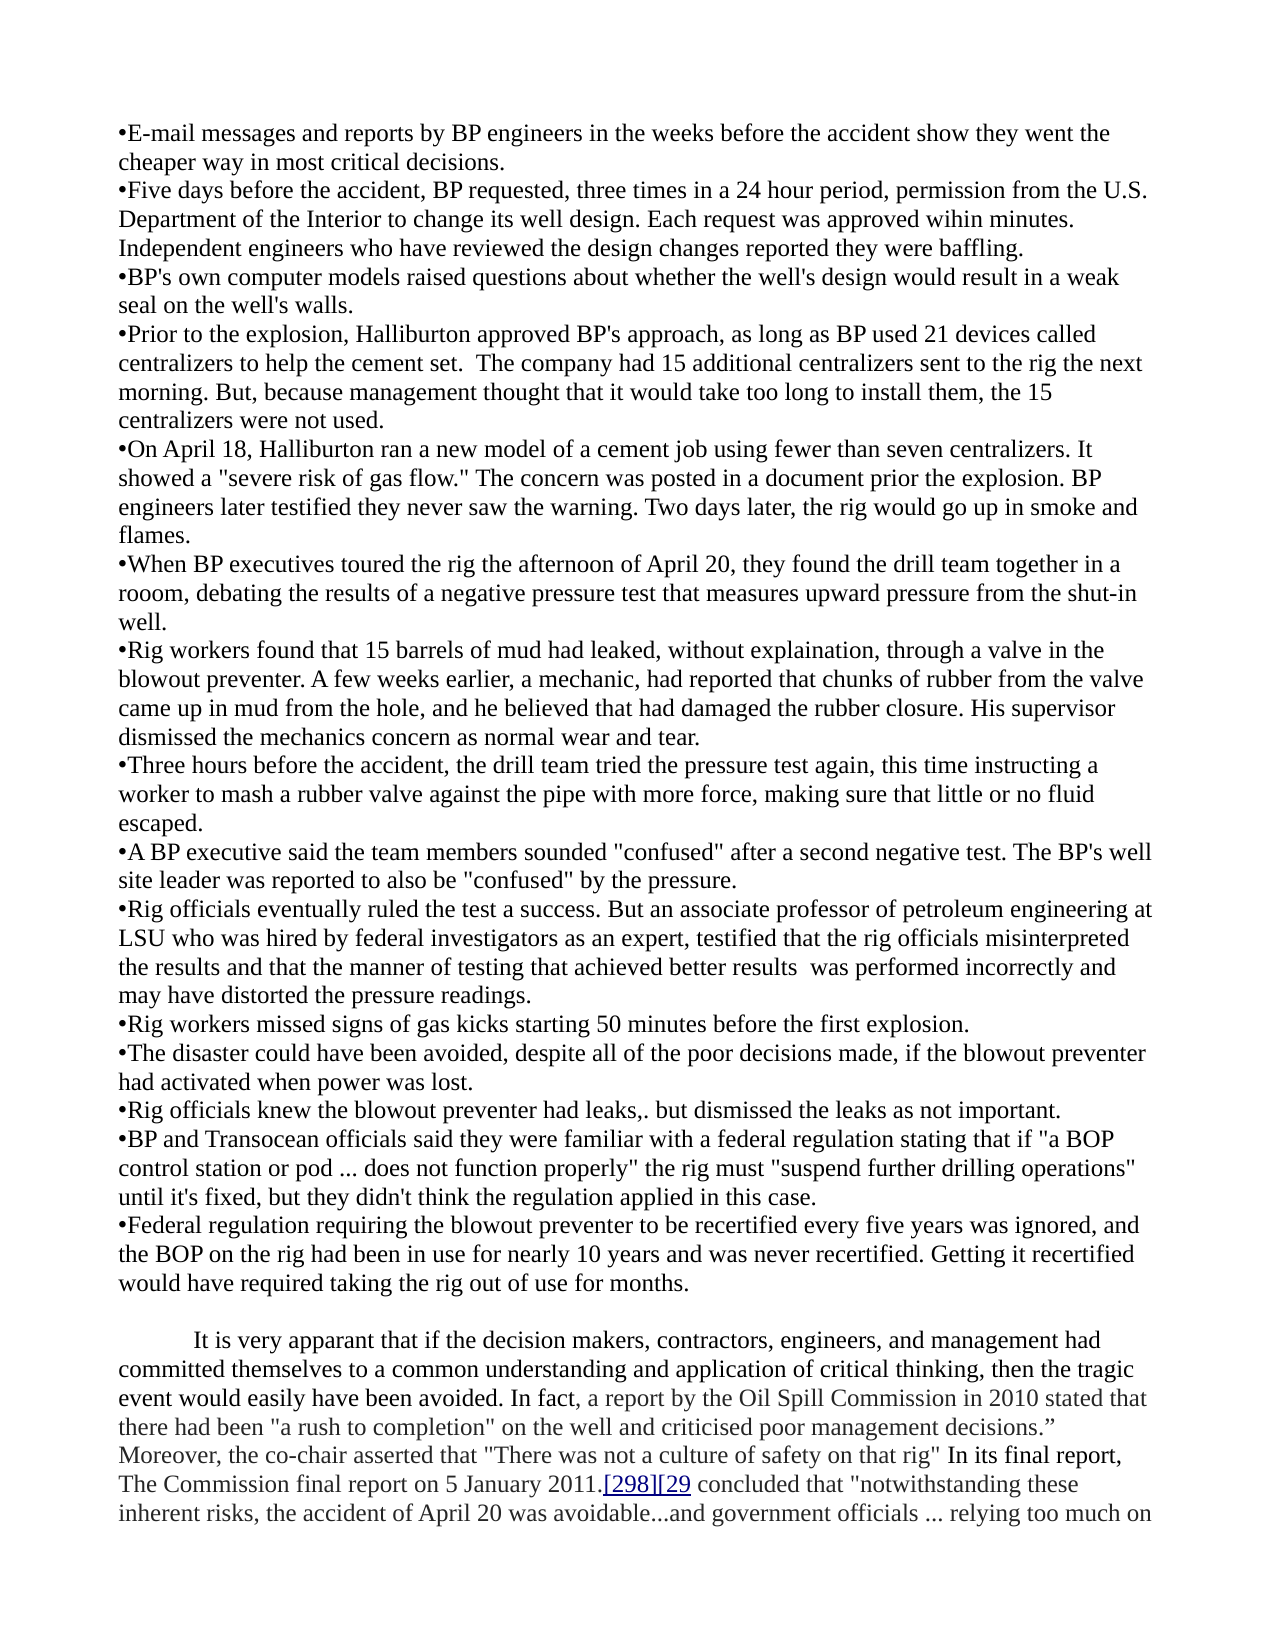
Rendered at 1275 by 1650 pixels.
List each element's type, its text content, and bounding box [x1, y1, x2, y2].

list The disaster could have been avoided, despite all of the poor decisions made, if the blowout preventer had activated when power was lost. [118, 1038, 1157, 1096]
list On April 18, Halliburton ran a new model of a cement job using fewer than seven centralizers. It showed a "severe risk of gas flow." The concern was posted in a document prior the explosion. BP engineers later testified they never saw the warning. Two days later, the rig would go up in smoke and flames. [118, 434, 1157, 549]
list A BP executive said the team members sounded "confused" after a second negative test. The BP's well site leader was reported to also be "confused" by the pressure. [118, 837, 1157, 894]
list Prior to the explosion, Halliburton approved BP's approach, as long as BP used 21 devices called centralizers to help the cement set. The company had 15 additional centralizers sent to the rig the next morning. But, because management thought that it would take too long to install them, the 15 centralizers were not used. [118, 319, 1157, 434]
list BP and Transocean officials said they were familiar with a federal regulation stating that if "a BOP control station or pod ... does not function properly" the rig must "suspend further drilling operations" until it's fixed, but they didn't think the regulation applied in this case. [118, 1124, 1157, 1211]
list When BP executives toured the rig the afternoon of April 20, they found the drill team together in a rooom, debating the results of a negative pressure test that measures upward pressure from the shut-in well. [118, 549, 1157, 636]
list BP's own computer models raised questions about whether the well's design would result in a weak seal on the well's walls. [118, 262, 1157, 319]
list Rig workers missed signs of gas kicks starting 50 minutes before the first explosion. [118, 1009, 1157, 1038]
list Three hours before the accident, the drill team tried the pressure test again, this time instructing a worker to mash a rubber valve against the pipe with more force, making sure that little or no fluid escaped. [118, 751, 1157, 837]
list Five days before the accident, BP requested, three times in a 24 hour period, permission from the U.S. Department of the Interior to change its well design. Each request was approved wihin minutes. Independent engineers who have reviewed the design changes reported they were baffling. [118, 176, 1157, 262]
list Rig officials eventually ruled the test a success. But an associate professor of petroleum engineering at LSU who was hired by federal investigators as an expert, testified that the rig officials misinterpreted the results and that the manner of testing that achieved better results was performed incorrectly and may have distorted the pressure readings. [118, 894, 1157, 1009]
text It is very apparant that if the decision makers, contractors, engineers, and management had committed themselves to a common understanding and application of critical thinking, then the tragic event would easily have been avoided. In fact, a report by the Oil Spill Commission in 2010 stated that there had been "a rush to completion" on the well and criticised poor management decisions.” Moreover, the co-chair asserted that "There was not a culture of safety on that rig" In its final report, The Commission final report on 5 January 2011.[298][29 concluded that "notwithstanding these inherent risks, the accident of April 20 was avoidable...and government officials ... relying too much on [118, 1326, 1157, 1527]
list Federal regulation requiring the blowout preventer to be recertified every five years was ignored, and the BOP on the rig had been in use for nearly 10 years and was never recertified. Getting it recertified would have required taking the rig out of use for months. [118, 1211, 1157, 1297]
list Rig officials knew the blowout preventer had leaks,. but dismissed the leaks as not important. [118, 1096, 1157, 1124]
list E-mail messages and reports by BP engineers in the weeks before the accident show they went the cheaper way in most critical decisions. [118, 118, 1157, 176]
list Rig workers found that 15 barrels of mud had leaked, without explaination, through a valve in the blowout preventer. A few weeks earlier, a mechanic, had reported that chunks of rubber from the valve came up in mud from the hole, and he believed that had damaged the rubber closure. His supervisor dismissed the mechanics concern as normal wear and tear. [118, 636, 1157, 751]
